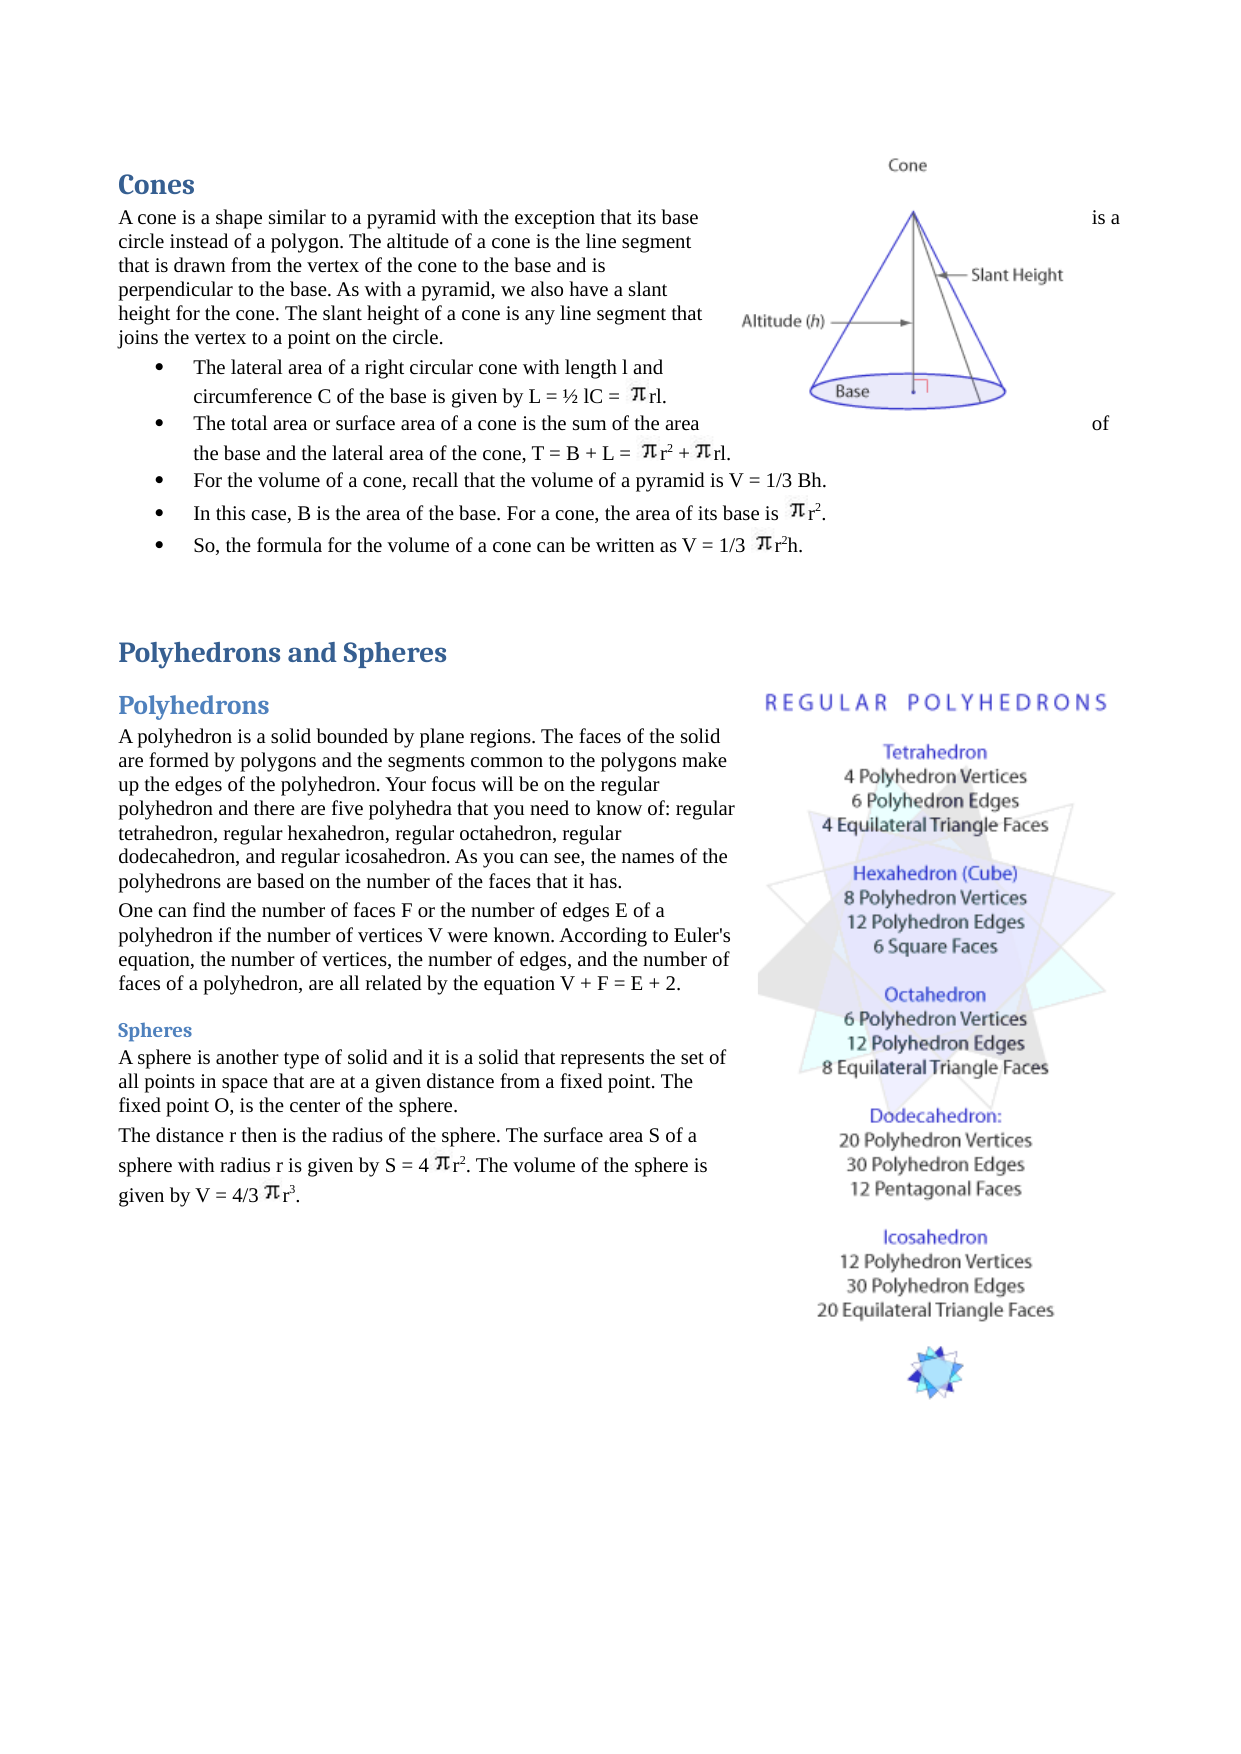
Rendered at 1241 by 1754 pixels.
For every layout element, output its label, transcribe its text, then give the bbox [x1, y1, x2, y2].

picture [636, 435, 660, 461]
subtitle Polyhedrons and Spheres [118, 636, 1122, 669]
list In this case, B is the area of the base. For a cone, the area of its base is r2. [156, 495, 1122, 524]
text A sphere is another type of solid and it is a solid that represents the set of all points in space that are at a given distance from a fixed point. The fixed point O, is the center of the sphere. [118, 1045, 757, 1117]
list For the volume of a cone, recall that the volume of a pyramid is V = 1/3 Bh. [156, 468, 1122, 492]
list The total area or surface area of a cone is the sum of the area of the base and the lateral area of the cone, T = B + L = r2 +rl. [156, 411, 1122, 465]
picture [258, 1177, 283, 1202]
list The lateral area of a right circular cone with length l and circumference C of the base is given by L = ½ lC = rl. [156, 355, 727, 408]
subtitle Polyhedrons [118, 690, 1122, 721]
list So, the formula for the volume of a cone can be written as V = 1/3 r2h. [156, 527, 1122, 557]
subtitle Cones [118, 168, 727, 202]
text The distance r then is the radius of the sphere. The surface area S of a sphere with radius r is given by S = 4r2. The volume of the sphere is given by V = 4/3r3. [118, 1123, 757, 1207]
text A cone is a shape similar to a pyramid with the exception that its base is a circle instead of a polygon. The altitude of a cone is the line segment that is drawn from the vertex of the cone to the base and is perpendicular to the base. As with a pyramid, we also have a slant height for the cone. The slant height of a cone is any line segment that joins the vertex to a point on the circle. [118, 204, 727, 349]
list [1073, 355, 1122, 408]
picture [429, 1147, 453, 1173]
text A polyhedron is a solid bounded by plane regions. The faces of the solid are formed by polygons and the segments common to the polygons make up the edges of the polyhedron. Your focus will be on the regular polyhedron and there are five polyhedra that you need to know of: regular tetrahedron, regular hexahedron, regular octahedron, regular dodecahedron, and regular icosahedron. As you can see, the names of the polyhedrons are based on the number of the faces that it has. [118, 724, 757, 893]
picture [727, 138, 1073, 426]
picture [751, 527, 775, 553]
subtitle Spheres [118, 1018, 757, 1042]
subtitle [1073, 168, 1122, 202]
picture [689, 435, 714, 461]
picture [784, 495, 808, 520]
text One can find the number of faces F or the number of edges E of a polyhedron if the number of vertices V were known. According to Euler's equation, the number of vertices, the number of edges, and the number of faces of a polyhedron, are all related by the equation V + F = E + 2. [118, 898, 757, 995]
picture [625, 378, 649, 404]
picture [757, 691, 1122, 1403]
